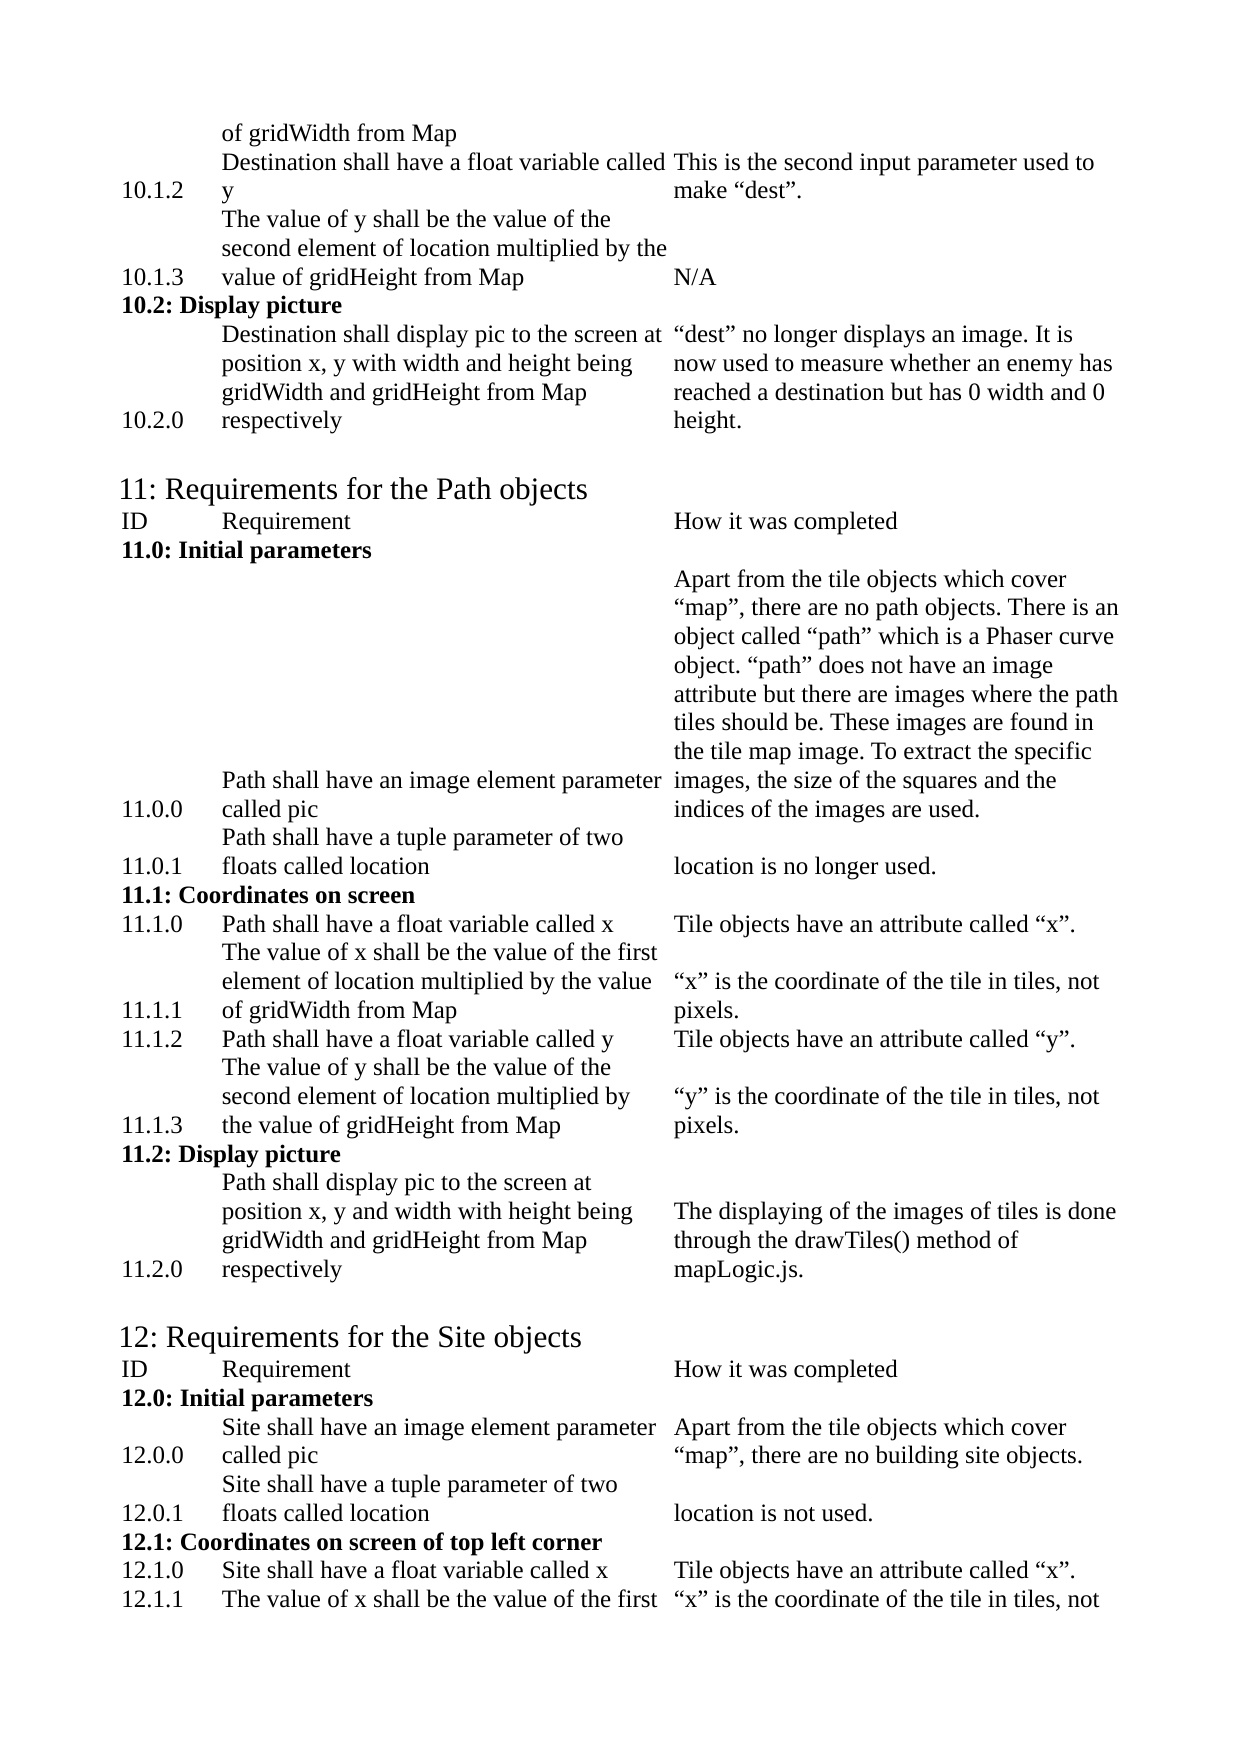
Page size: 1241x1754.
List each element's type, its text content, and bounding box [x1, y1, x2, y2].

table_cell 12.0.0 [118, 1412, 218, 1469]
text 12: Requirements for the Site objects [118, 1318, 1122, 1354]
table_cell 12.0.1 [118, 1469, 218, 1527]
table_cell 11.1.2 [118, 1024, 218, 1052]
table_cell N/A [670, 204, 1122, 291]
table_cell Site shall have a float variable called x [219, 1556, 670, 1584]
table_cell location is no longer used. [670, 823, 1122, 880]
table_header ID [118, 1354, 218, 1383]
table_cell The value of x shall be the value of the first [219, 1584, 670, 1613]
table_cell Path shall have an image element parameter called pic [219, 564, 670, 822]
table_cell 12.0: Initial parameters [118, 1383, 1122, 1412]
table_cell [670, 118, 1122, 147]
table_cell Destination shall display pic to the screen at position x, y with width and height being gridWidth and gridHeight from Map respectively [219, 319, 670, 434]
table_cell 10.2: Display picture [118, 291, 1122, 319]
table_cell Path shall have a float variable called x [219, 909, 670, 937]
table_cell Site shall have an image element parameter called pic [219, 1412, 670, 1469]
table_header ID [118, 506, 218, 535]
table_cell “x” is the coordinate of the tile in tiles, not pixels. [670, 938, 1122, 1024]
table_cell 10.1.2 [118, 147, 218, 204]
table_cell 12.1: Coordinates on screen of top left corner [118, 1527, 1122, 1556]
table_cell Tile objects have an attribute called “y”. [670, 1024, 1122, 1052]
table_cell This is the second input parameter used to make “dest”. [670, 147, 1122, 204]
table_cell Site shall have a tuple parameter of two floats called location [219, 1469, 670, 1527]
table_cell “y” is the coordinate of the tile in tiles, not pixels. [670, 1053, 1122, 1139]
table_cell of gridWidth from Map [219, 118, 670, 147]
table_header How it was completed [670, 506, 1122, 535]
text 11: Requirements for the Path objects [118, 470, 1122, 506]
table_cell location is not used. [670, 1469, 1122, 1527]
table_cell Tile objects have an attribute called “x”. [670, 1556, 1122, 1584]
table_cell 11.2.0 [118, 1168, 218, 1282]
table_header Requirement [219, 1354, 670, 1383]
table_cell 11.0.1 [118, 823, 218, 880]
table_cell The value of y shall be the value of the second element of location multiplied by the value of gridHeight from Map [219, 204, 670, 291]
table_cell Apart from the tile objects which cover “map”, there are no path objects. There is an object called “path” which is a Phaser curve object. “path” does not have an image attribute but there are images where the path tiles should be. These images are found in the tile map image. To extract the specific images, the size of the squares and the indices of the images are used. [670, 564, 1122, 822]
table_cell “dest” no longer displays an image. It is now used to measure whether an enemy has reached a destination but has 0 width and 0 height. [670, 319, 1122, 434]
table_cell Path shall have a tuple parameter of two floats called location [219, 823, 670, 880]
table_header How it was completed [670, 1354, 1122, 1383]
table_cell 11.1.1 [118, 938, 218, 1024]
table_cell 10.1.3 [118, 204, 218, 291]
table_cell 11.0: Initial parameters [118, 535, 1122, 564]
table_cell 11.2: Display picture [118, 1139, 1122, 1167]
table_cell 12.1.0 [118, 1556, 218, 1584]
table_cell 10.2.0 [118, 319, 218, 434]
table_header Requirement [219, 506, 670, 535]
table_cell 12.1.1 [118, 1584, 218, 1613]
table_cell [118, 118, 218, 147]
table_cell Path shall have a float variable called y [219, 1024, 670, 1052]
table_cell Path shall display pic to the screen at position x, y and width with height being gridWidth and gridHeight from Map respectively [219, 1168, 670, 1282]
table_cell The value of x shall be the value of the first element of location multiplied by the value of gridWidth from Map [219, 938, 670, 1024]
table_cell The value of y shall be the value of the second element of location multiplied by the value of gridHeight from Map [219, 1053, 670, 1139]
table_cell Destination shall have a float variable called y [219, 147, 670, 204]
table_cell The displaying of the images of tiles is done through the drawTiles() method of mapLogic.js. [670, 1168, 1122, 1282]
table_cell 11.1: Coordinates on screen [118, 880, 1122, 909]
table_cell 11.1.0 [118, 909, 218, 937]
table_cell 11.0.0 [118, 564, 218, 822]
table_cell Apart from the tile objects which cover “map”, there are no building site objects. [670, 1412, 1122, 1469]
table_cell Tile objects have an attribute called “x”. [670, 909, 1122, 937]
table_cell 11.1.3 [118, 1053, 218, 1139]
table_cell “x” is the coordinate of the tile in tiles, not [670, 1584, 1122, 1613]
